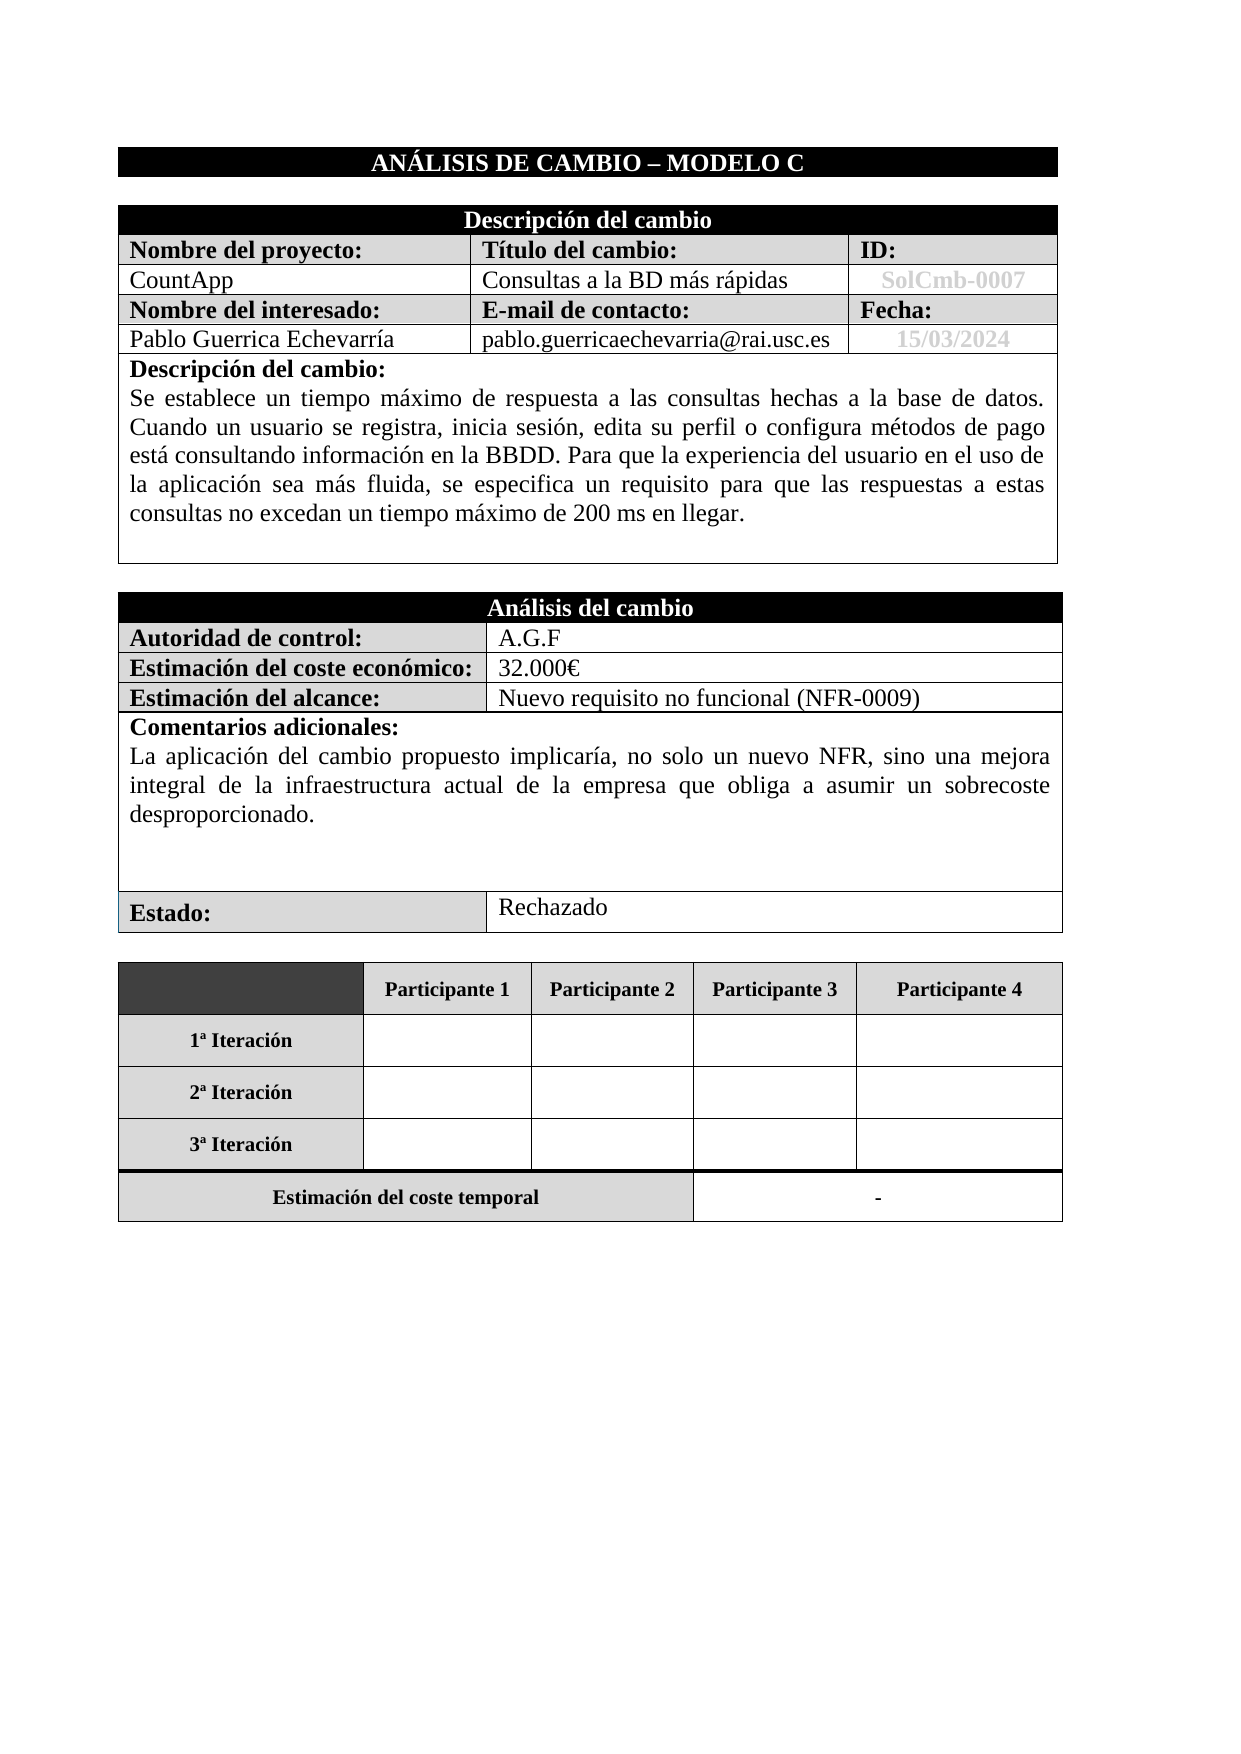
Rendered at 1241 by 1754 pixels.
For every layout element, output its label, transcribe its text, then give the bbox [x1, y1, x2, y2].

table_cell [857, 1015, 1062, 1066]
table_header Análisis del cambio [119, 593, 1062, 622]
table_cell - [694, 1173, 1062, 1221]
table_cell Nombre del proyecto: [119, 235, 470, 264]
table_header Participante 2 [532, 963, 693, 1014]
table_cell Autoridad de control: [119, 623, 486, 652]
table_cell [694, 1015, 856, 1066]
table_cell Rechazado [487, 892, 1062, 932]
table_cell [118, 177, 1057, 205]
table_cell 3ª Iteración [119, 1119, 363, 1169]
table_header Participante 4 [857, 963, 1062, 1014]
table_cell [694, 1067, 856, 1118]
table_header ANÁLISIS DE CAMBIO – MODELO C [119, 148, 1057, 177]
table_cell A.G.F [487, 623, 1062, 652]
table_cell 15/03/2024 [849, 325, 1057, 353]
table_cell [532, 1067, 693, 1118]
table_cell ID: [849, 235, 1057, 264]
table_cell CountApp [119, 265, 470, 294]
table_cell Fecha: [849, 295, 1057, 323]
table_header [119, 963, 363, 1014]
table_cell E-mail de contacto: [471, 295, 848, 323]
table_cell Pablo Guerrica Echevarría [119, 325, 470, 353]
table_cell Nombre del interesado: [119, 295, 470, 323]
table_cell 32.000€ [487, 653, 1062, 682]
table_header Participante 1 [364, 963, 531, 1014]
table_cell [532, 1119, 693, 1169]
table_cell [694, 1119, 856, 1169]
table_cell 1ª Iteración [119, 1015, 363, 1066]
table_header Participante 3 [694, 963, 856, 1014]
table_cell 2ª Iteración [119, 1067, 363, 1118]
table_cell [364, 1067, 531, 1118]
table_cell Descripción del cambio: Se establece un tiempo máximo de respuesta a las consultas hechas a la base de datos. Cuando un usuario se registra, inicia sesión, edita su perfil o configura métodos de pago está consultando información en la BBDD. Para que la experiencia del usuario en el uso de la aplicación sea más fluida, se especifica un requisito para que las respuestas a estas consultas no excedan un tiempo máximo de 200 ms en llegar. [119, 354, 1057, 562]
table_cell Título del cambio: [471, 235, 848, 264]
table_cell [532, 1015, 693, 1066]
table_cell [857, 1119, 1062, 1169]
table_cell SolCmb-0007 [849, 265, 1057, 294]
table_cell Estado: [119, 892, 486, 932]
table_cell Estimación del coste temporal [119, 1173, 693, 1221]
table_cell Descripción del cambio [119, 205, 1057, 234]
table_cell Nuevo requisito no funcional (NFR-0009) [487, 683, 1062, 711]
table_cell Estimación del alcance: [119, 683, 486, 711]
table_cell Estimación del coste económico: [119, 653, 486, 682]
table_cell pablo.guerricaechevarria@rai.usc.es [471, 325, 848, 353]
table_cell [364, 1119, 531, 1169]
table_cell Consultas a la BD más rápidas [471, 265, 848, 294]
table_cell Comentarios adicionales: La aplicación del cambio propuesto implicaría, no solo un nuevo NFR, sino una mejora integral de la infraestructura actual de la empresa que obliga a asumir un sobrecoste desproporcionado. [119, 713, 1062, 891]
table_cell [364, 1015, 531, 1066]
table_cell [857, 1067, 1062, 1118]
